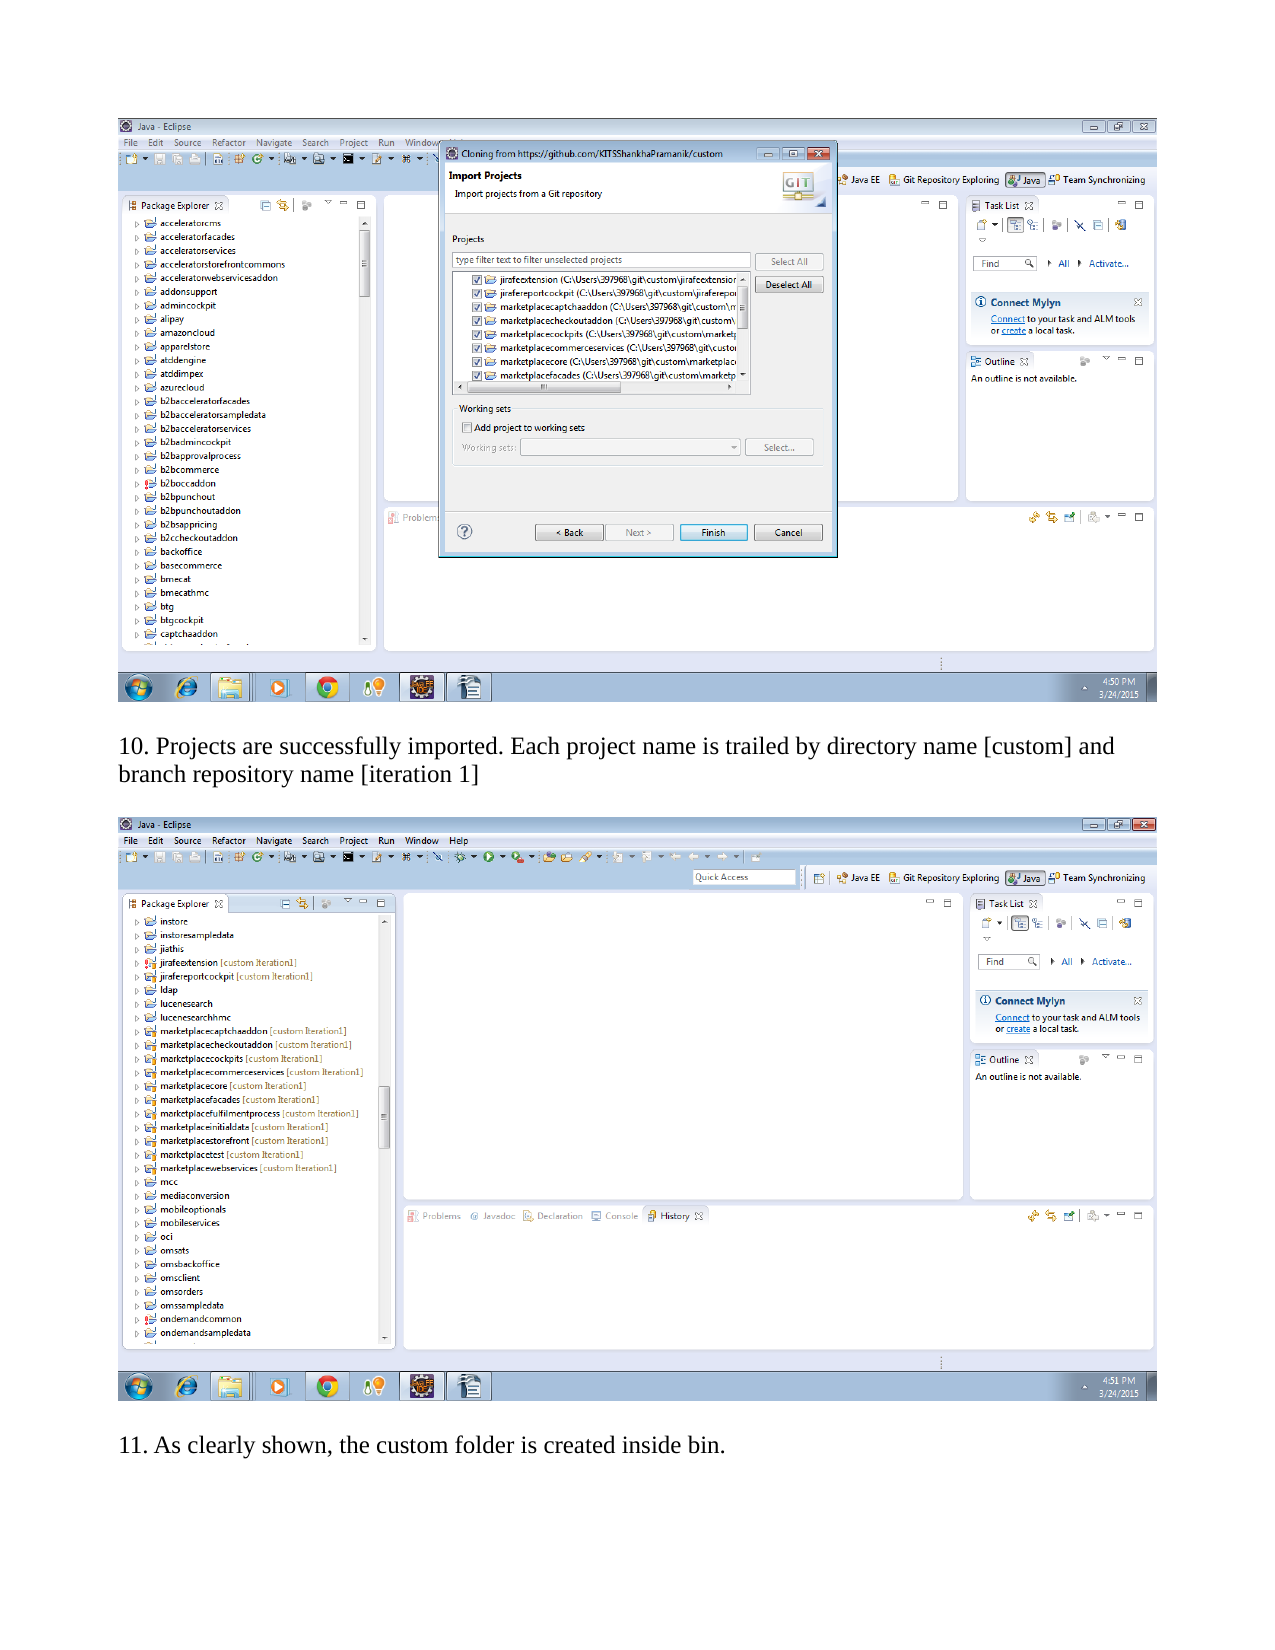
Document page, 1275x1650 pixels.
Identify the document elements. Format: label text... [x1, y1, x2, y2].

text 10. Projects are successfully imported. Each project name is trailed by directory name [custom] and branch repository name [iteration 1] [118, 731, 1157, 788]
picture [118, 118, 1157, 702]
text 11. As clearly shown, the custom folder is created inside bin. [118, 1430, 1157, 1458]
picture [118, 817, 1157, 1401]
